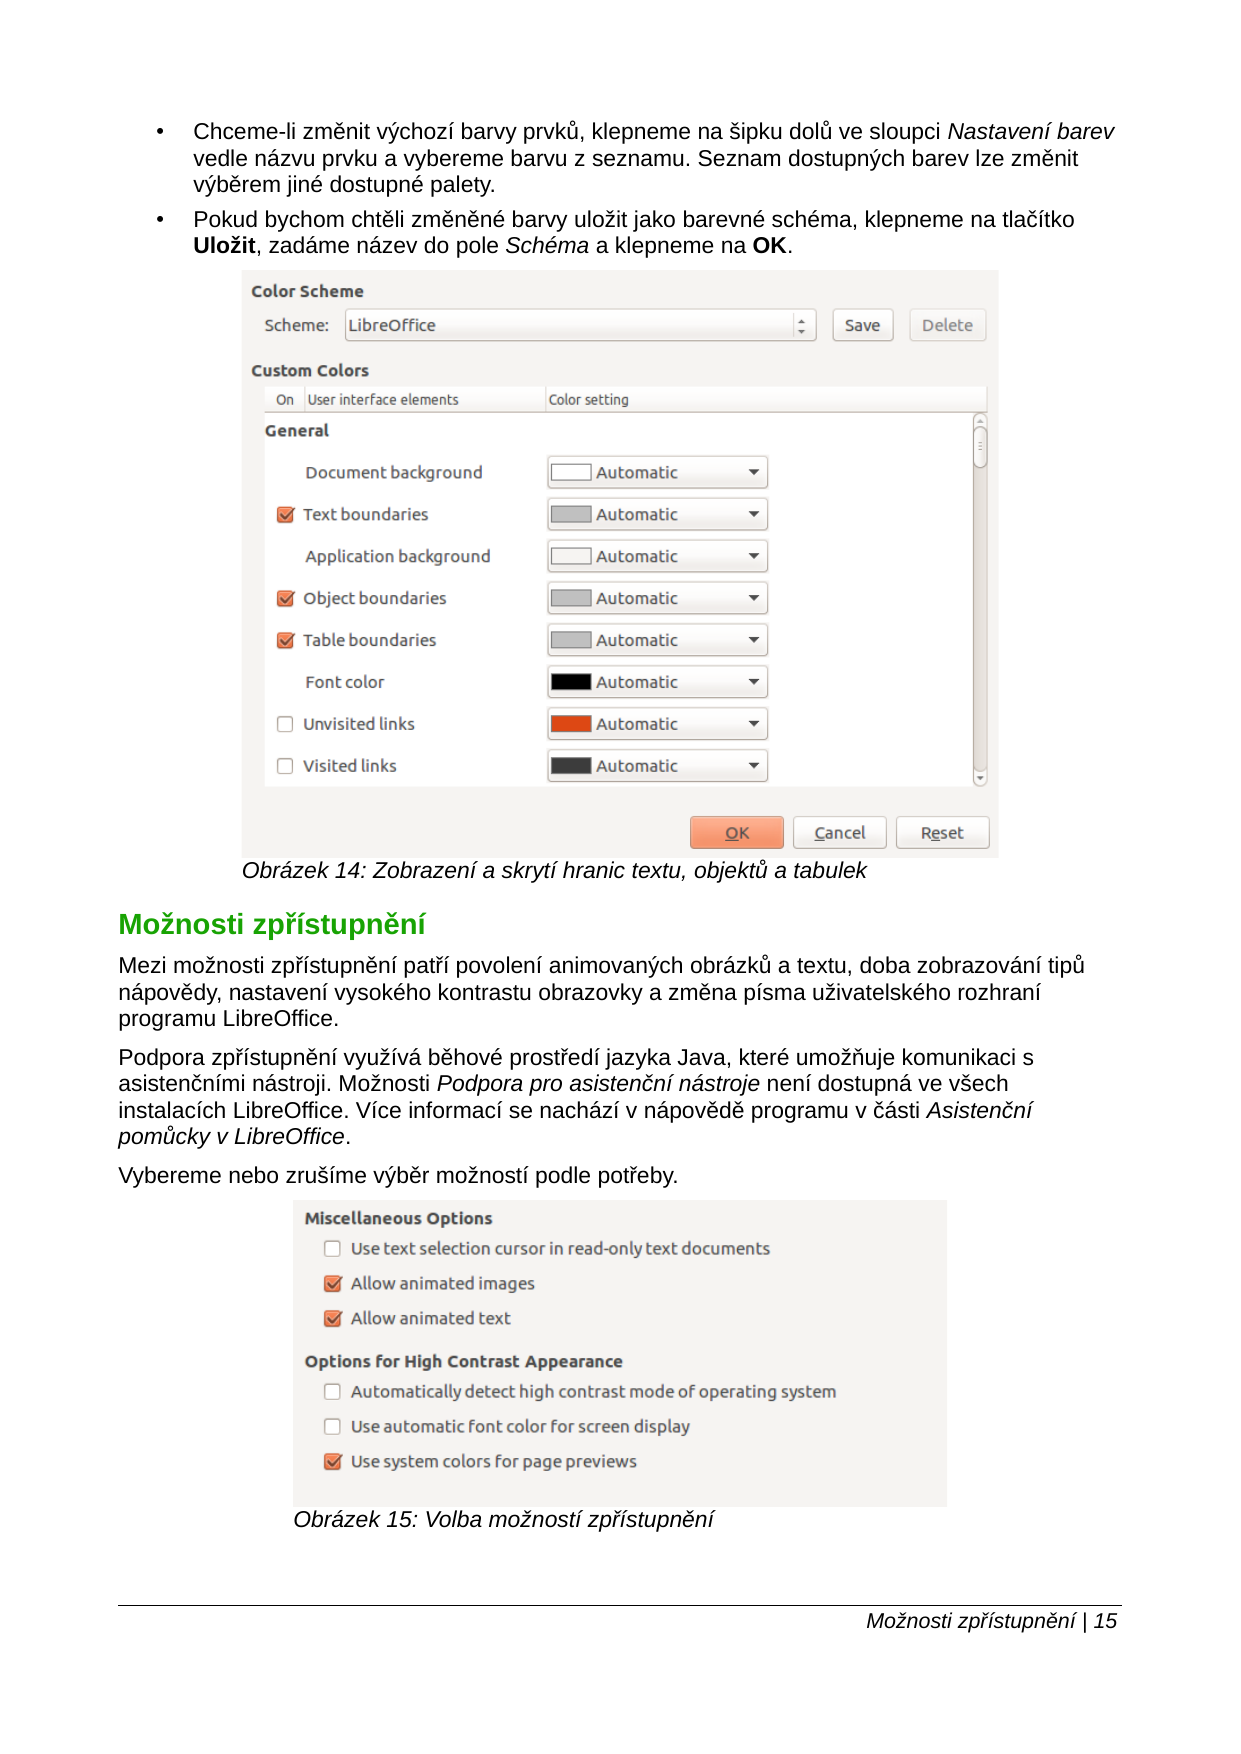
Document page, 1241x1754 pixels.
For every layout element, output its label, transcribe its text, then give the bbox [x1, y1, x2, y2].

text Podpora zpřístupnění využívá běhové prostředí jazyka Java, které umožňuje komunikaci s asistenčními nástroji. Možnosti Podpora pro asistenční nástroje není dostupná ve všech instalacích LibreOffice. Více informací se nachází v nápovědě programu v části Asistenční pomůcky v LibreOffice. [118, 1044, 1122, 1149]
text Mezi možnosti zpřístupnění patří povolení animovaných obrázků a textu, doba zobrazování tipů nápovědy, nastavení vysokého kontrastu obrazovky a změna písma uživatelského rozhraní programu LibreOffice. [118, 952, 1122, 1032]
list Pokud bychom chtěli změněné barvy uložit jako barevné schéma, klepneme na tlačítko Uložit, zadáme název do pole Schéma a klepneme na OK. [156, 206, 1122, 259]
subtitle Možnosti zpřístupnění [118, 907, 1122, 941]
picture [241, 270, 999, 858]
text Obrázek 14: Zobrazení a skrytí hranic textu, objektů a tabulek [242, 858, 999, 883]
picture [293, 1200, 948, 1507]
list Chceme-li změnit výchozí barvy prvků, klepneme na šipku dolů ve sloupci Nastavení barev vedle názvu prvku a vybereme barvu z seznamu. Seznam dostupných barev lze změnit výběrem jiné dostupné palety. [156, 118, 1122, 197]
text Obrázek 15: Volba možností zpřístupnění [293, 1507, 947, 1533]
text Vybereme nebo zrušíme výběr možností podle potřeby. [118, 1162, 1122, 1188]
